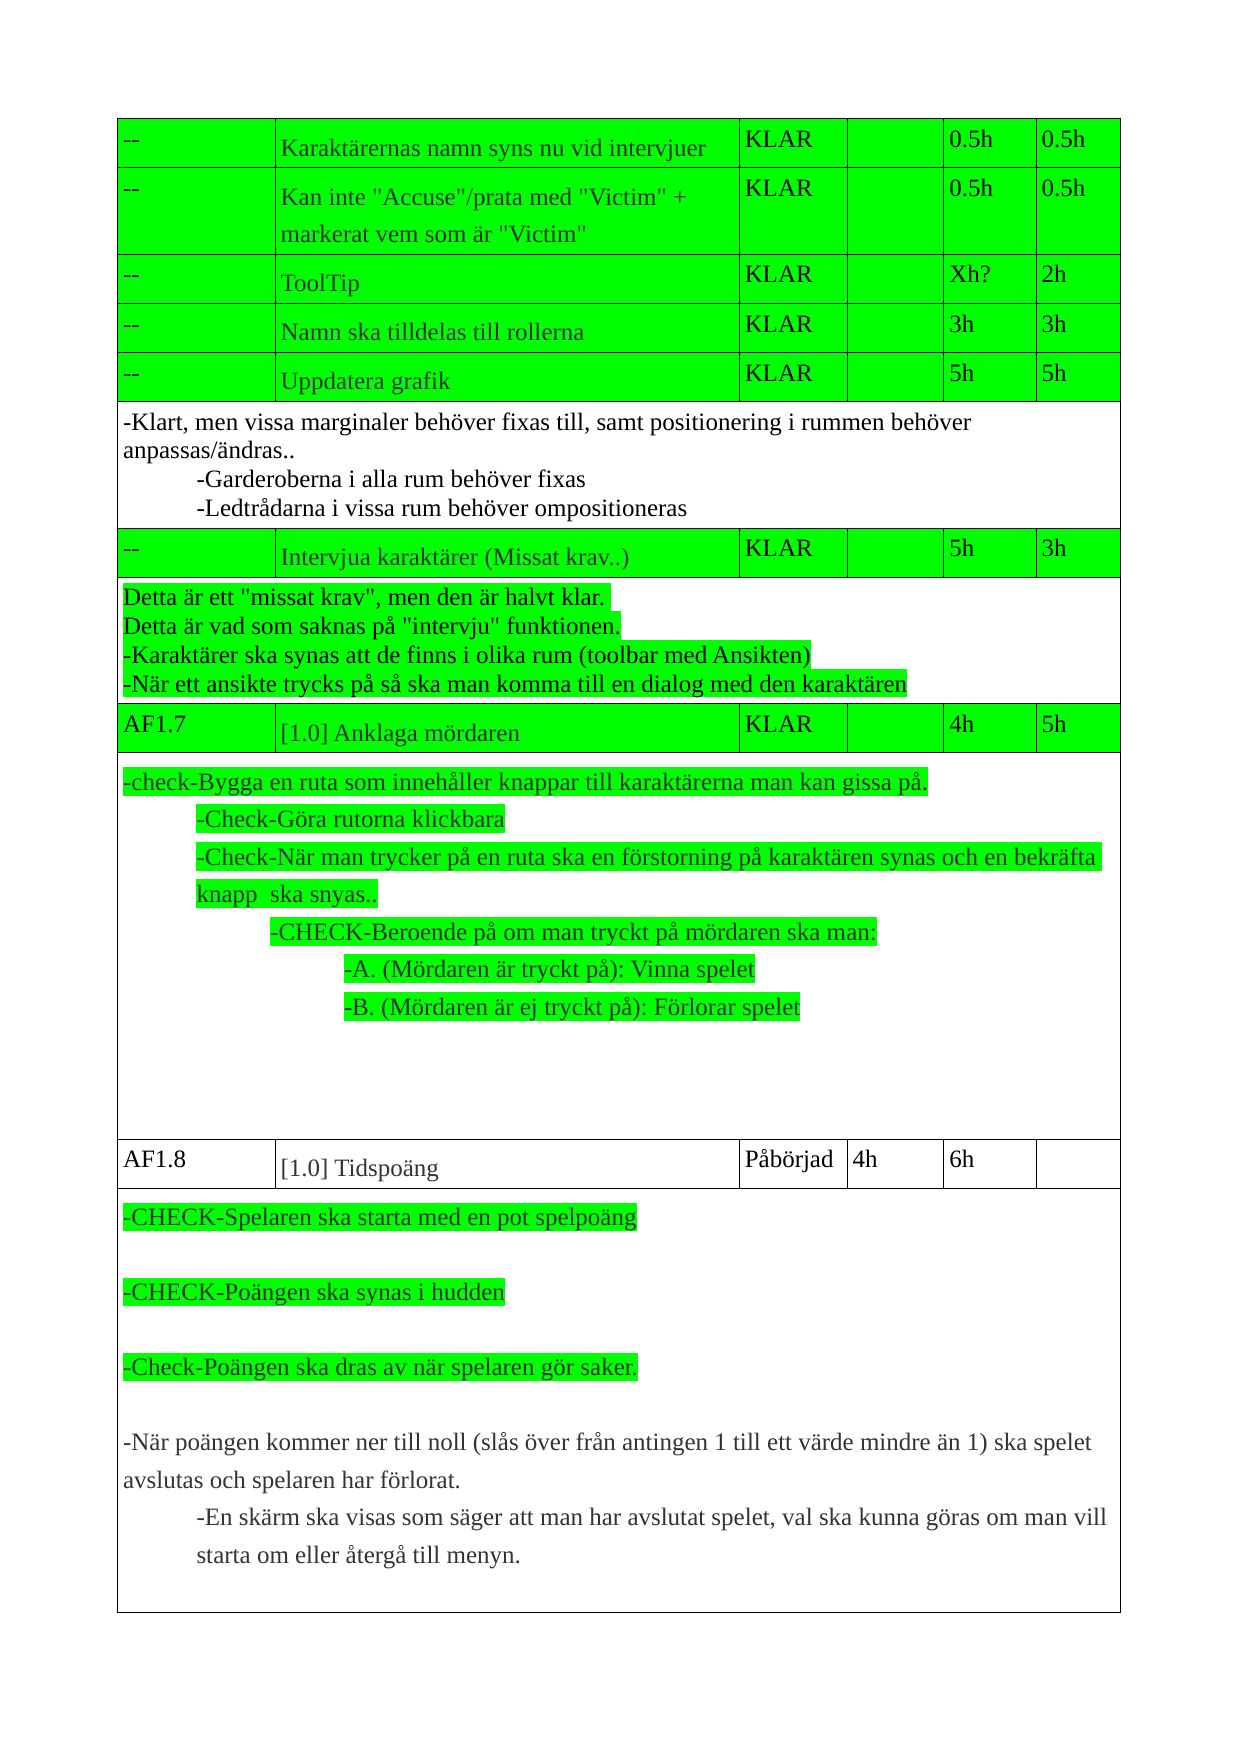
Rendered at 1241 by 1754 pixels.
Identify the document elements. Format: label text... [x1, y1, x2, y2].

table_cell Detta är ett "missat krav", men den är halvt klar. Detta är vad som saknas på "intervju" funktionen. -Karaktärer ska synas att de finns i olika rum (toolbar med Ansikten) -När ett ansikte trycks på så ska man komma till en dialog med den karaktären [118, 578, 1120, 703]
table_cell AF1.7 [118, 704, 275, 752]
table_cell 3h [1037, 304, 1120, 352]
table_cell KLAR [740, 353, 847, 401]
table_cell 0.5h [1037, 119, 1120, 167]
table_cell KLAR [740, 529, 847, 577]
table_cell Intervjua karaktärer (Missat krav..) [276, 529, 739, 577]
table_cell [1.0] Anklaga mördaren [276, 704, 739, 752]
table_cell KLAR [740, 119, 847, 167]
table_cell -- [118, 255, 275, 303]
table_cell [848, 168, 943, 254]
table_cell 5h [944, 353, 1036, 401]
table_cell ToolTip [276, 255, 739, 303]
table_cell Uppdatera grafik [276, 353, 739, 401]
table_cell [848, 119, 943, 167]
table_cell [848, 704, 943, 752]
table_cell KLAR [740, 168, 847, 254]
table_cell 5h [1037, 704, 1120, 752]
table_cell -CHECK-Spelaren ska starta med en pot spelpoäng -CHECK-Poängen ska synas i hudden -Check-Poängen ska dras av när spelaren gör saker. -När poängen kommer ner till noll (slås över från antingen 1 till ett värde mindre än 1) ska spelet avslutas och spelaren har förlorat. -En skärm ska visas som säger att man har avslutat spelet, val ska kunna göras om man vill starta om eller återgå till menyn. [118, 1189, 1120, 1612]
table_cell KLAR [740, 704, 847, 752]
table_cell -check-Bygga en ruta som innehåller knappar till karaktärerna man kan gissa på. -Check-Göra rutorna klickbara -Check-När man trycker på en ruta ska en förstorning på karaktären synas och en bekräfta knapp ska snyas.. -CHECK-Beroende på om man tryckt på mördaren ska man: -A. (Mördaren är tryckt på): Vinna spelet -B. (Mördaren är ej tryckt på): Förlorar spelet [118, 753, 1120, 1139]
table_cell KLAR [740, 255, 847, 303]
table_cell Xh? [944, 255, 1036, 303]
table_cell [848, 529, 943, 577]
table_cell 0.5h [1037, 168, 1120, 254]
table_cell 3h [1037, 529, 1120, 577]
table_cell -- [118, 304, 275, 352]
table_cell Kan inte "Accuse"/prata med "Victim" + markerat vem som är "Victim" [276, 168, 739, 254]
table_cell [848, 255, 943, 303]
table_cell -- [118, 529, 275, 577]
table_cell [1037, 1140, 1120, 1188]
table_cell -Klart, men vissa marginaler behöver fixas till, samt positionering i rummen behöver anpassas/ändras.. -Garderoberna i alla rum behöver fixas -Ledtrådarna i vissa rum behöver ompositioneras [118, 402, 1120, 527]
table_cell [1.0] Tidspoäng [276, 1140, 739, 1188]
table_cell [848, 353, 943, 401]
table_cell 6h [944, 1140, 1036, 1188]
table_cell 4h [848, 1140, 943, 1188]
table_cell -- [118, 353, 275, 401]
table_cell Karaktärernas namn syns nu vid intervjuer [276, 119, 739, 167]
table_cell 3h [944, 304, 1036, 352]
table_cell 5h [1037, 353, 1120, 401]
table_cell KLAR [740, 304, 847, 352]
table_cell Namn ska tilldelas till rollerna [276, 304, 739, 352]
table_cell -- [118, 168, 275, 254]
table_cell 0.5h [944, 168, 1036, 254]
table_cell 5h [944, 529, 1036, 577]
table_cell [848, 304, 943, 352]
table_cell 2h [1037, 255, 1120, 303]
table_cell Påbörjad [740, 1140, 847, 1188]
table_cell AF1.8 [118, 1140, 275, 1188]
table_cell -- [118, 119, 275, 167]
table_cell 0.5h [944, 119, 1036, 167]
table_cell 4h [944, 704, 1036, 752]
